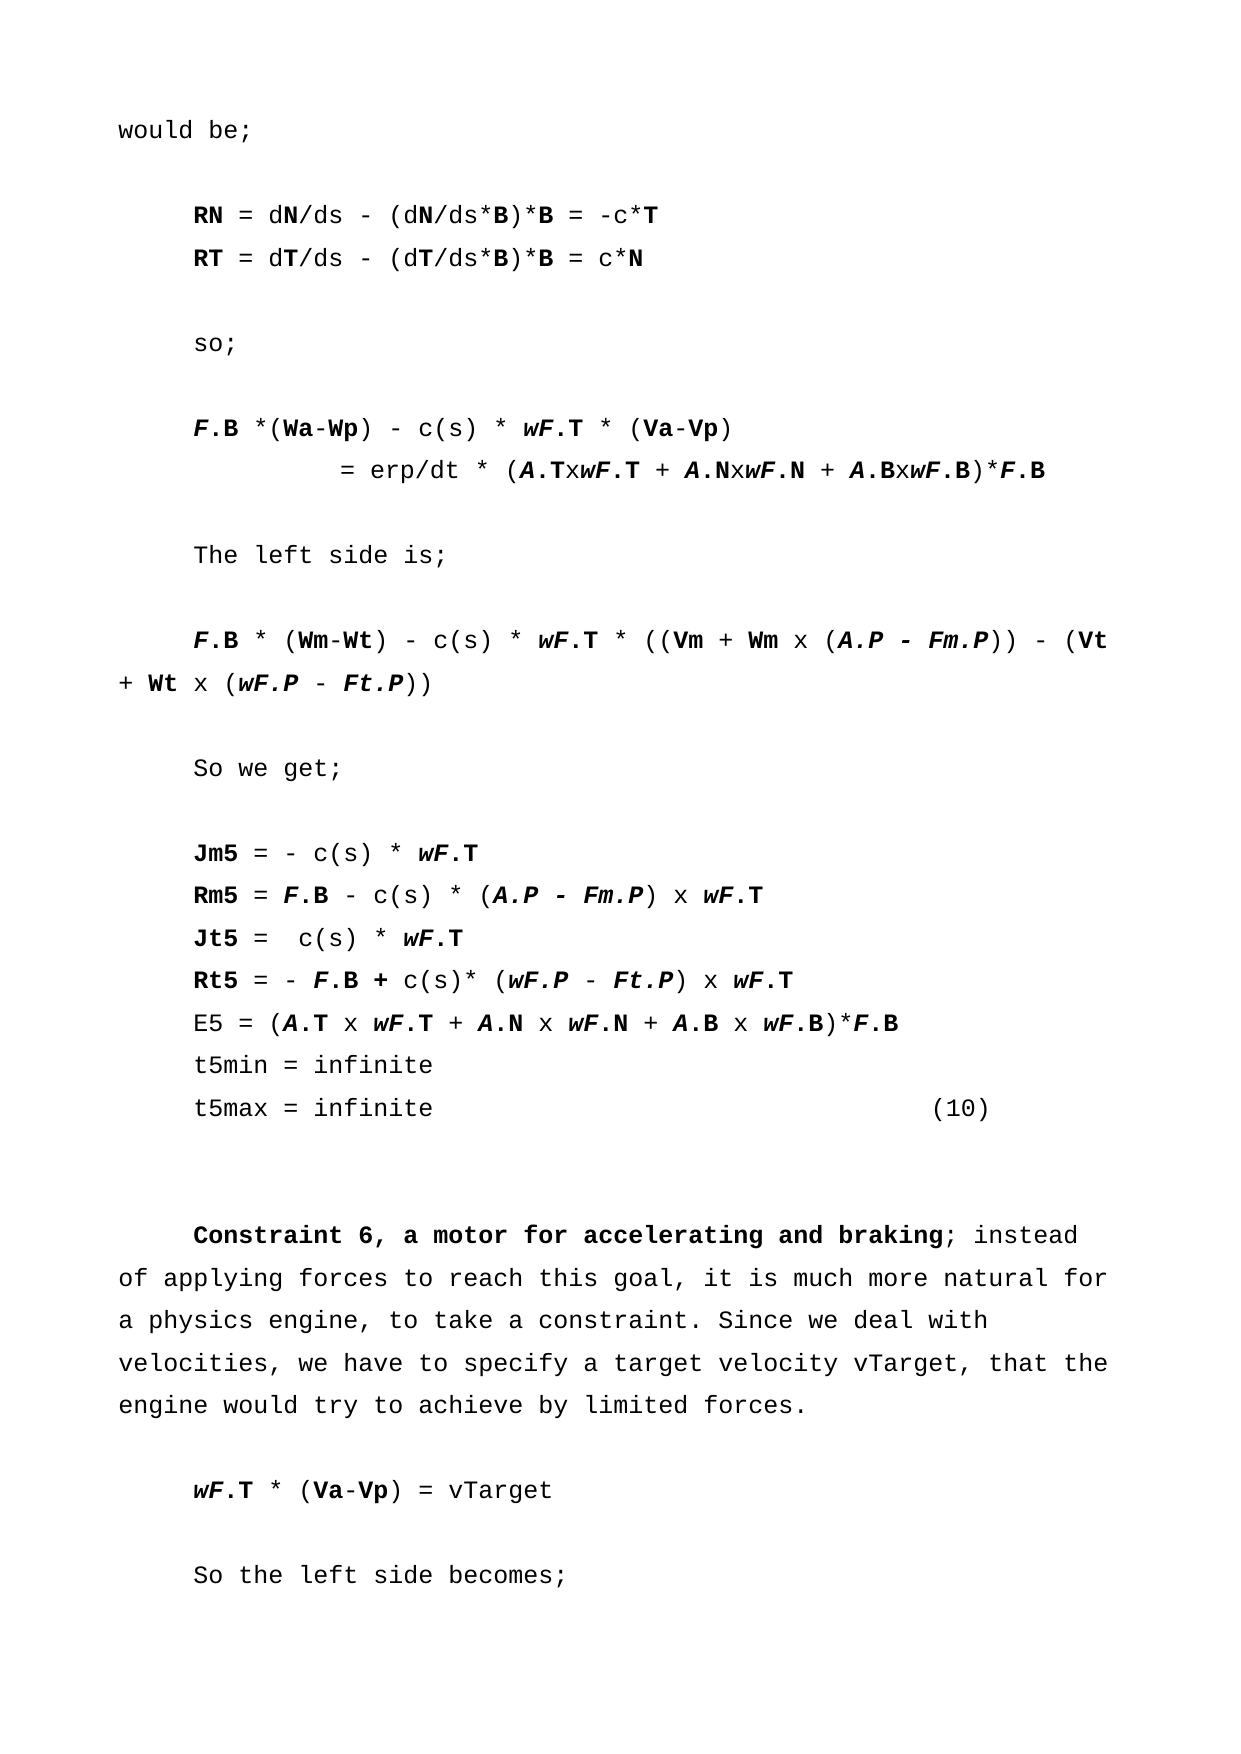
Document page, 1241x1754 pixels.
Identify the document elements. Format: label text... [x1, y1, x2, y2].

text = erp/dt * (A.TxwF.T + A.NxwF.N + A.BxwF.B)*F.B [118, 458, 1122, 486]
text F.B *(Wa-Wp) - c(s) * wF.T * (Va-Vp) [118, 416, 1122, 444]
text t5max = infinite (10) [118, 1096, 1122, 1124]
text E5 = (A.T x wF.T + A.N x wF.N + A.B x wF.B)*F.B [118, 1011, 1122, 1039]
text F.B * (Wm-Wt) - c(s) * wF.T * ((Vm + Wm x (A.P - Fm.P)) - (Vt + Wt x (wF.P - Ft.P)) [118, 628, 1122, 699]
text The left side is; [118, 543, 1122, 571]
text RT = dT/ds - (dT/ds*B)*B = c*N [118, 246, 1122, 274]
text So we get; [118, 756, 1122, 784]
text t5min = infinite [118, 1053, 1122, 1081]
text wF.T * (Va-Vp) = vTarget [118, 1478, 1122, 1506]
text would be; [118, 118, 1122, 146]
text Rm5 = F.B - c(s) * (A.P - Fm.P) x wF.T [118, 883, 1122, 911]
text Jt5 = c(s) * wF.T [118, 926, 1122, 954]
text RN = dN/ds - (dN/ds*B)*B = -c*T [118, 203, 1122, 231]
text Jm5 = - c(s) * wF.T [118, 841, 1122, 869]
text So the left side becomes; [118, 1563, 1122, 1591]
text so; [118, 331, 1122, 359]
text Rt5 = - F.B + c(s)* (wF.P - Ft.P) x wF.T [118, 968, 1122, 996]
text Constraint 6, a motor for accelerating and braking; instead of applying forces to reach this goal, it is much more natural for a physics engine, to take a constraint. Since we deal with velocities, we have to specify a target velocity vTarget, that the engine would try to achieve by limited forces. [118, 1223, 1122, 1421]
